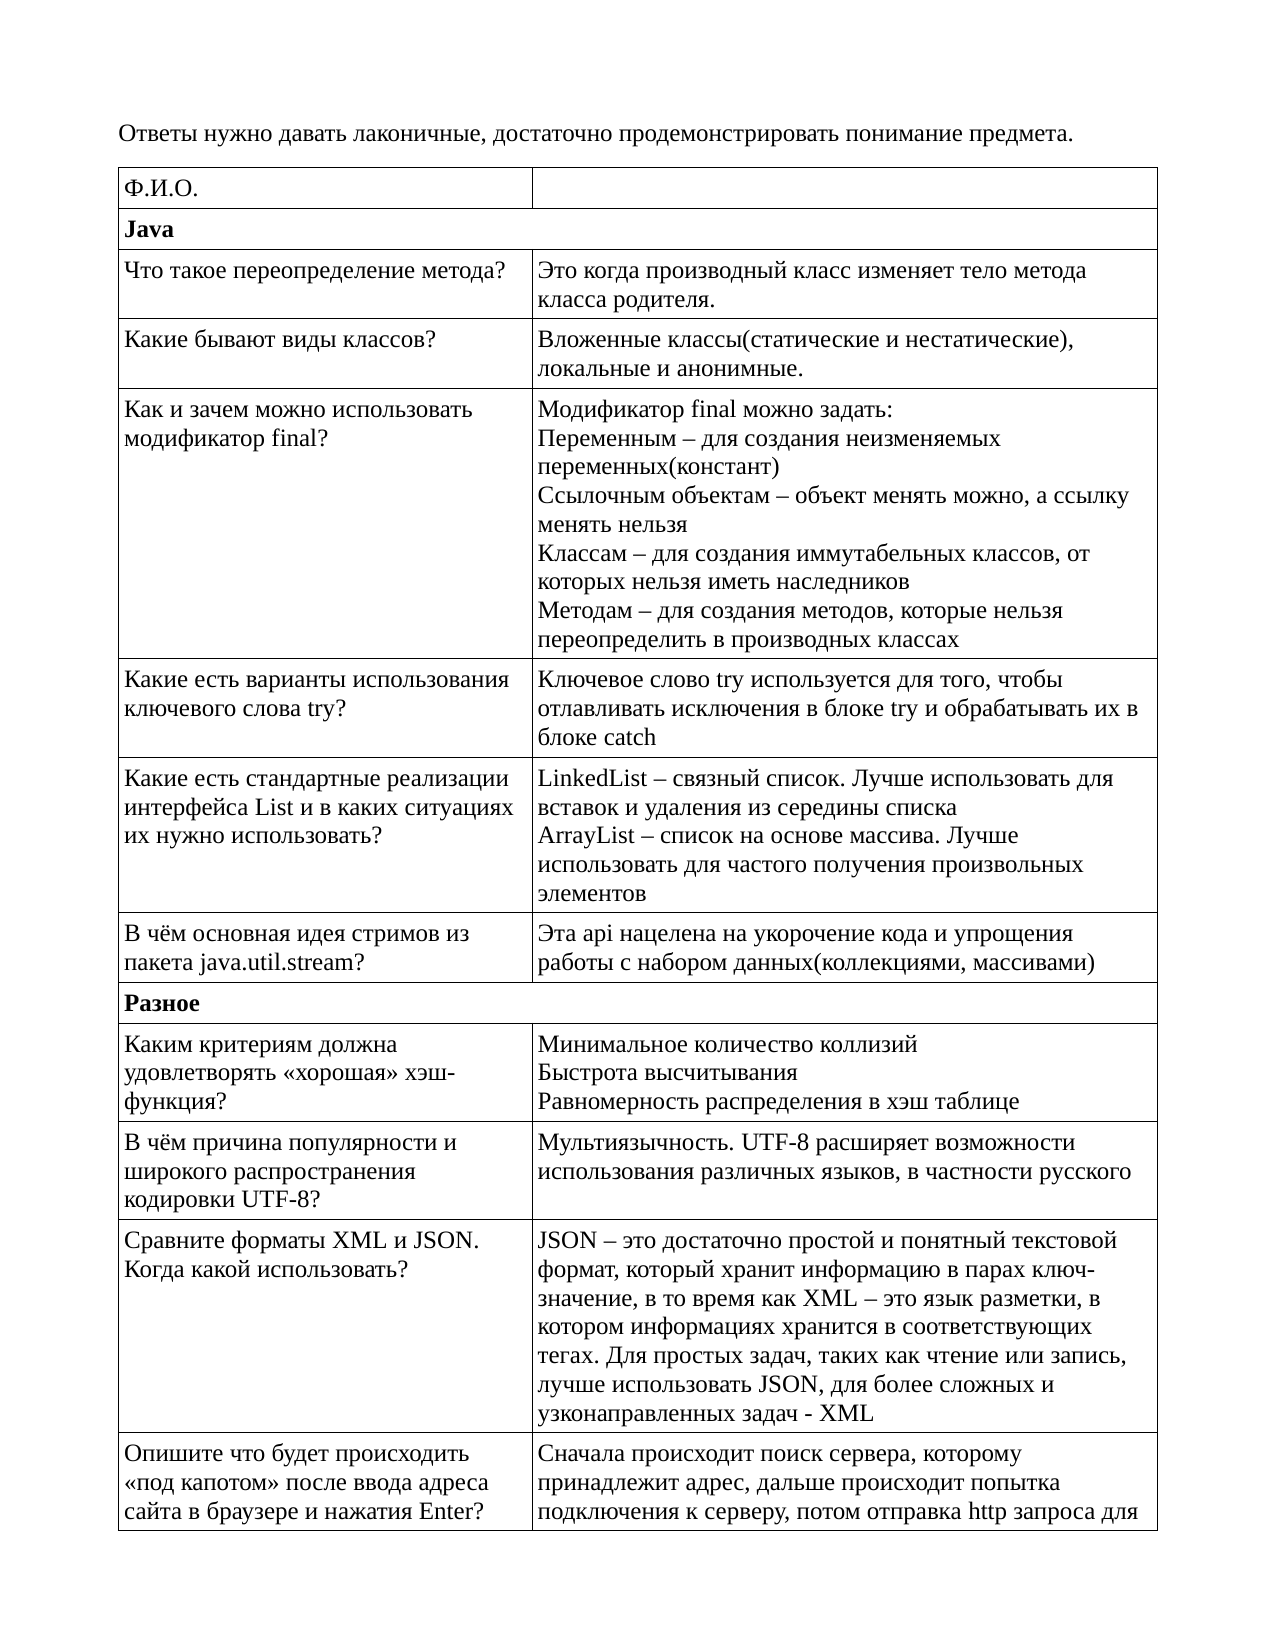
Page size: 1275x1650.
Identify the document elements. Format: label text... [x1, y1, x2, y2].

table_cell Эта api нацелена на укорочение кода и упрощения работы с набором данных(коллекциями, массивами) [533, 913, 1157, 982]
table_header [533, 168, 1157, 208]
table_cell В чём причина популярности и широкого распространения кодировки UTF-8? [119, 1122, 532, 1219]
table_cell В чём основная идея стримов из пакета java.util.stream? [119, 913, 532, 982]
table_cell Каким критериям должна удовлетворять «хорошая» хэш-функция? [119, 1024, 532, 1121]
table_cell Модификатор final можно задать: Переменным – для создания неизменяемых переменных(констант) Ссылочным объектам – объект менять можно, а ссылку менять нельзя Классам – для создания иммутабельных классов, от которых нельзя иметь наследников Методам – для создания методов, которые нельзя переопределить в производных классах [533, 389, 1157, 658]
table_cell Сначала происходит поиск сервера, которому принадлежит адрес, дальше происходит попытка подключения к серверу, потом отправка http запроса для [533, 1433, 1157, 1530]
table_cell Что такое переопределение метода? [119, 250, 532, 318]
table_cell Какие есть стандартные реализации интерфейса List и в каких ситуациях их нужно использовать? [119, 758, 532, 912]
table_cell Вложенные классы(статические и нестатические), локальные и анонимные. [533, 319, 1157, 388]
table_cell Мультиязычность. UTF-8 расширяет возможности использования различных языков, в частности русского [533, 1122, 1157, 1219]
table_cell Сравните форматы XML и JSON. Когда какой использовать? [119, 1220, 532, 1432]
table_cell Опишите что будет происходить «под капотом» после ввода адреса сайта в браузере и нажатия Enter? [119, 1433, 532, 1530]
text Ответы нужно давать лаконичные, достаточно продемонстрировать понимание предмета. [118, 118, 1157, 147]
table_cell Как и зачем можно использовать модификатор final? [119, 389, 532, 658]
table_cell LinkedList – связный список. Лучше использовать для вставок и удаления из середины списка ArrayList – список на основе массива. Лучше использовать для частого получения произвольных элементов [533, 758, 1157, 912]
table_cell Ключевое слово try используется для того, чтобы отлавливать исключения в блоке try и обрабатывать их в блоке catch [533, 659, 1157, 757]
table_cell Минимальное количество коллизий Быстрота высчитывания Равномерность распределения в хэш таблице [533, 1024, 1157, 1121]
table_cell JSON – это достаточно простой и понятный текстовой формат, который хранит информацию в парах ключ-значение, в то время как XML – это язык разметки, в котором информациях хранится в соответствующих тегах. Для простых задач, таких как чтение или запись, лучше использовать JSON, для более сложных и узконаправленных задач - XML [533, 1220, 1157, 1432]
table_cell Java [119, 209, 1157, 249]
table_cell Разное [119, 983, 1157, 1022]
table_cell Это когда производный класс изменяет тело метода класса родителя. [533, 250, 1157, 318]
table_cell Какие бывают виды классов? [119, 319, 532, 388]
table_cell Какие есть варианты использования ключевого слова try? [119, 659, 532, 757]
table_header Ф.И.О. [119, 168, 532, 208]
